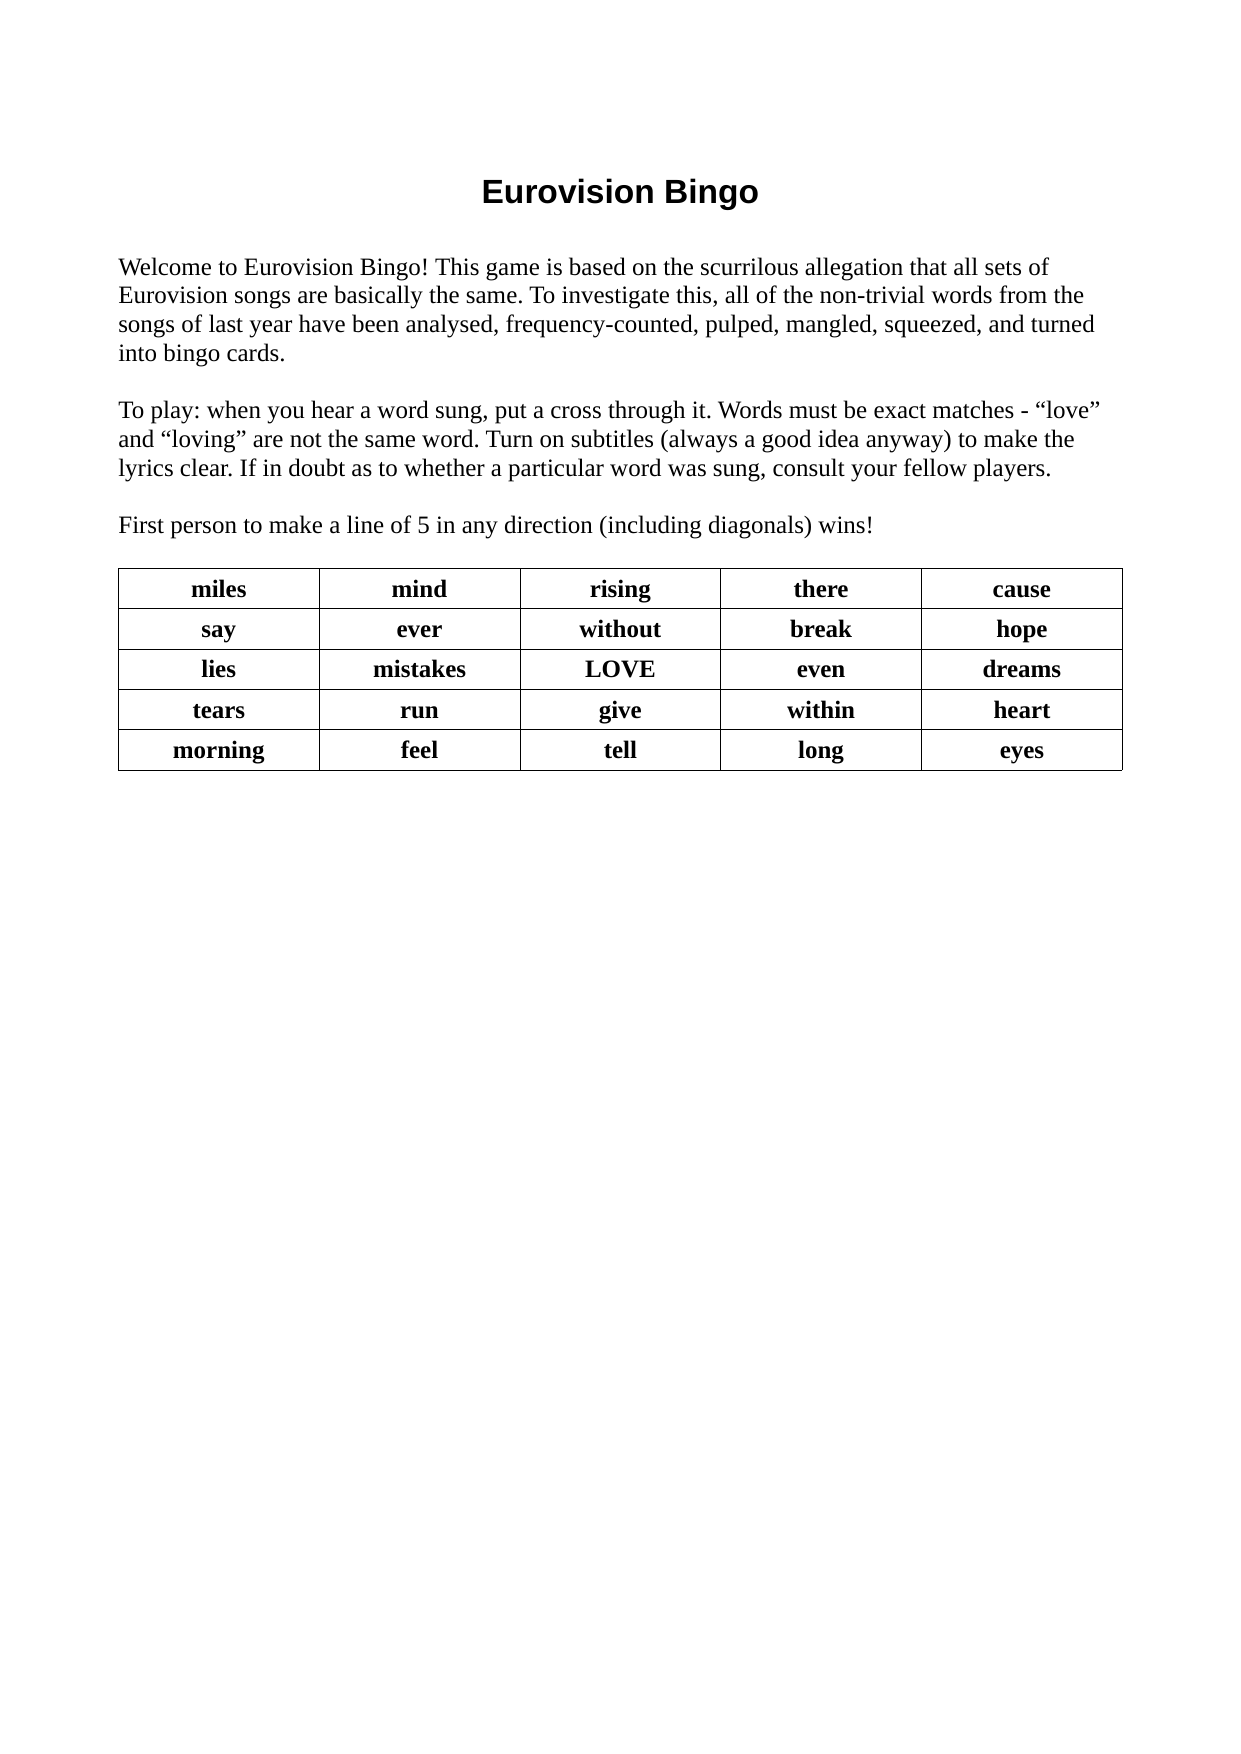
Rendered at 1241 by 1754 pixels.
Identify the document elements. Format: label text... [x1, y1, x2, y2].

table_cell ever [320, 609, 520, 649]
table_cell LOVE [521, 650, 720, 689]
table_cell dreams [922, 650, 1122, 689]
table_cell feel [320, 730, 520, 769]
table_header miles [119, 569, 319, 608]
text To play: when you hear a word sung, put a cross through it. Words must be exact matches - “love” and “loving” are not the same word. Turn on subtitles (always a good idea anyway) to make the lyrics clear. If in doubt as to whether a particular word was sung, consult your fellow players. [118, 396, 1122, 482]
table_cell morning [119, 730, 319, 769]
table_cell mistakes [320, 650, 520, 689]
table_cell within [721, 690, 921, 729]
table_header there [721, 569, 921, 608]
table_cell eyes [922, 730, 1122, 769]
table_cell heart [922, 690, 1122, 729]
text Welcome to Eurovision Bingo! This game is based on the scurrilous allegation that all sets of Eurovision songs are basically the same. To investigate this, all of the non-trivial words from the songs of last year have been analysed, frequency-counted, pulped, mangled, squeezed, and turned into bingo cards. [118, 252, 1122, 367]
table_cell without [521, 609, 720, 649]
table_header cause [922, 569, 1122, 608]
table_cell tears [119, 690, 319, 729]
table_cell tell [521, 730, 720, 769]
table_header mind [320, 569, 520, 608]
table_cell break [721, 609, 921, 649]
subtitle Eurovision Bingo [118, 172, 1122, 211]
table_cell hope [922, 609, 1122, 649]
table_cell run [320, 690, 520, 729]
table_cell even [721, 650, 921, 689]
text First person to make a line of 5 in any direction (including diagonals) wins! [118, 511, 1122, 539]
table_cell long [721, 730, 921, 769]
table_header rising [521, 569, 720, 608]
table_cell say [119, 609, 319, 649]
table_cell lies [119, 650, 319, 689]
table_cell give [521, 690, 720, 729]
